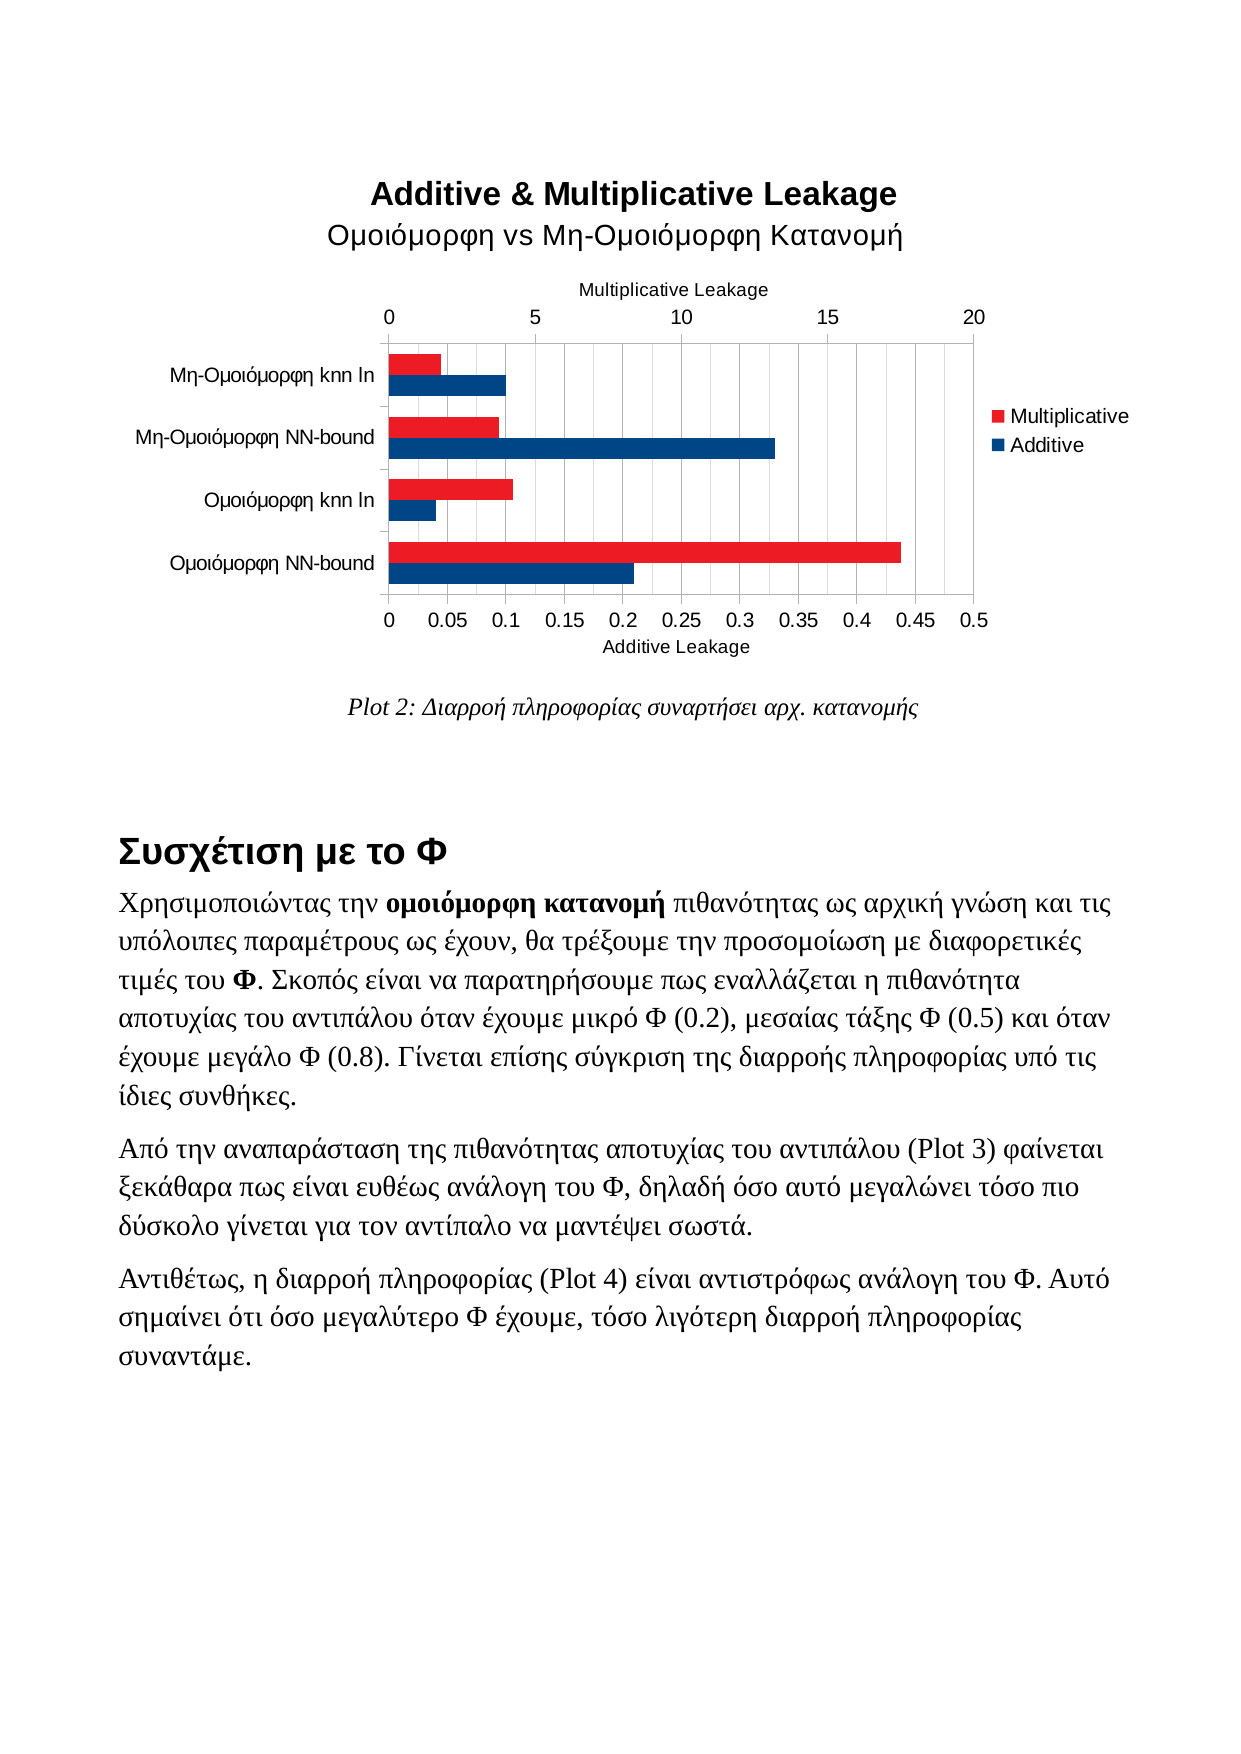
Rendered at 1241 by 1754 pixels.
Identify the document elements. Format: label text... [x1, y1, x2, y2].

subtitle Συσχέτιση με το Φ [118, 829, 1122, 872]
text Αντιθέτως, η διαρροή πληροφορίας (Plot 4) είναι αντιστρόφως ανάλογη του Φ. Αυτό σημαίνει ότι όσο μεγαλύτερο Φ έχουμε, τόσο λιγότερη διαρροή πληροφορίας συναντάμε. [118, 1261, 1122, 1372]
text Plot 2: Διαρροή πληροφορίας συναρτήσει αρχ. κατανομής [132, 147, 1136, 721]
text Από την αναπαράσταση της πιθανότητας αποτυχίας του αντιπάλου (Plot 3) φαίνεται ξεκάθαρα πως είναι ευθέως ανάλογη του Φ, δηλαδή όσο αυτό μεγαλώνει τόσο πιο δύσκολο γίνεται για τον αντίπαλο να μαντέψει σωστά. [118, 1131, 1122, 1241]
text Χρησιμοποιώντας την ομοιόμορφη κατανομή πιθανότητας ως αρχική γνώση και τις υπόλοιπες παραμέτρους ως έχουν, θα τρέξουμε την προσομοίωση με διαφορετικές τιμές του Φ. Σκοπός είναι να παρατηρήσουμε πως εναλλάζεται η πιθανότητα αποτυχίας του αντιπάλου όταν έχουμε μικρό Φ (0.2), μεσαίας τάξης Φ (0.5) και όταν έχουμε μεγάλο Φ (0.8). Γίνεται επίσης σύγκριση της διαρροής πληροφορίας υπό τις ίδιες συνθήκες. [118, 885, 1122, 1111]
